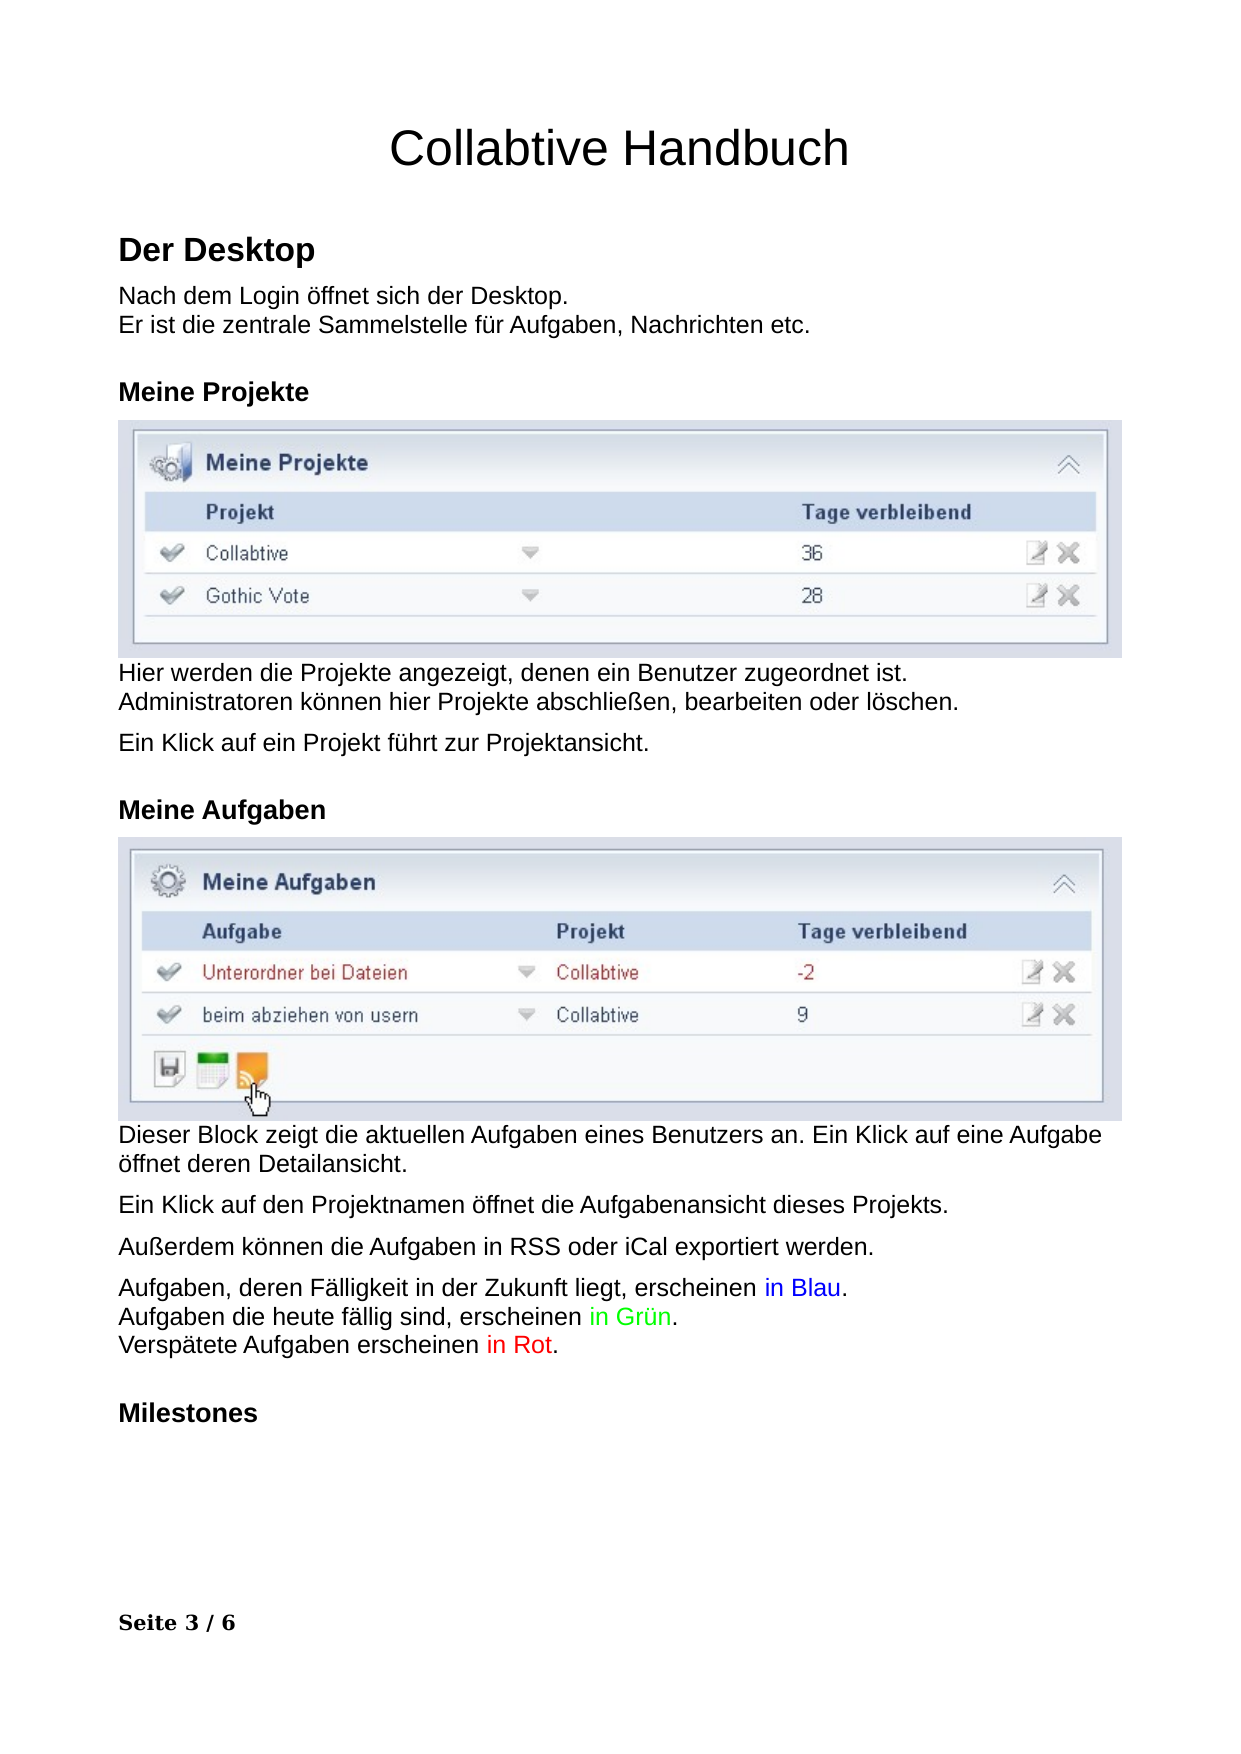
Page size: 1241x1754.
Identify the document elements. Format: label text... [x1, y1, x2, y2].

subtitle Meine Aufgaben [118, 794, 1122, 825]
text Ein Klick auf ein Projekt führt zur Projektansicht. [118, 728, 1122, 756]
text Dieser Block zeigt die aktuellen Aufgaben eines Benutzers an. Ein Klick auf eine Aufgabe öffnet deren Detailansicht. [118, 1121, 1122, 1178]
subtitle Der Desktop [118, 230, 1122, 269]
text Außerdem können die Aufgaben in RSS oder iCal exportiert werden. [118, 1232, 1122, 1260]
text Hier werden die Projekte angezeigt, denen ein Benutzer zugeordnet ist. Administratoren können hier Projekte abschließen, bearbeiten oder löschen. [118, 658, 1122, 715]
picture [118, 420, 1122, 658]
text Nach dem Login öffnet sich der Desktop. Er ist die zentrale Sammelstelle für Aufgaben, Nachrichten etc. [118, 281, 1122, 339]
subtitle Meine Projekte [118, 376, 1122, 407]
text Aufgaben, deren Fälligkeit in der Zukunft liegt, erscheinen in Blau. Aufgaben die heute fällig sind, erscheinen in Grün. Verspätete Aufgaben erscheinen in Rot. [118, 1273, 1122, 1359]
picture [118, 837, 1122, 1121]
subtitle Milestones [118, 1397, 1122, 1428]
text Ein Klick auf den Projektnamen öffnet die Aufgabenansicht dieses Projekts. [118, 1190, 1122, 1219]
